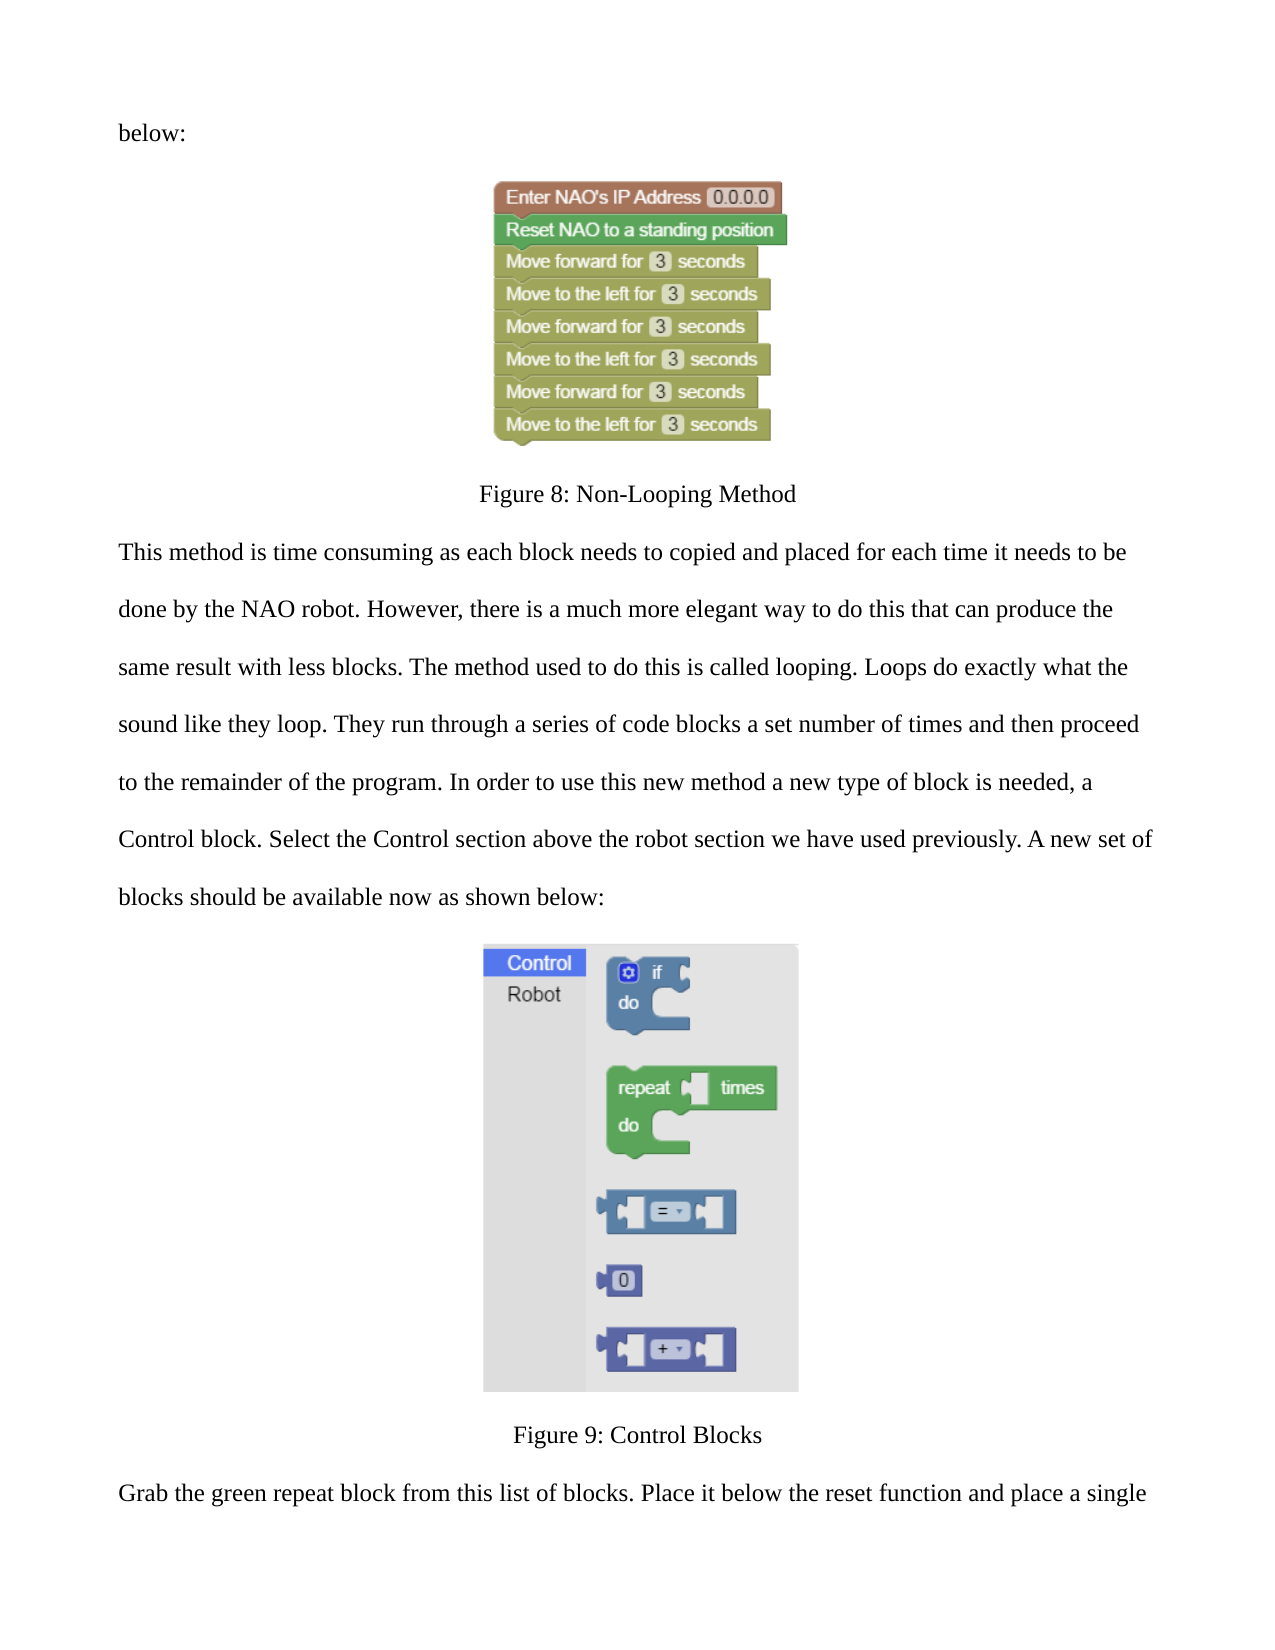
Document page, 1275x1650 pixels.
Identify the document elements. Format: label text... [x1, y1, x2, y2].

text Figure 9: Control Blocks [118, 939, 1157, 1449]
text Grab the green repeat block from this list of blocks. Place it below the reset function and place a single [118, 1478, 1157, 1507]
picture [485, 175, 791, 451]
text below: [118, 118, 1157, 147]
picture [476, 939, 799, 1392]
text This method is time consuming as each block needs to copied and placed for each time it needs to be done by the NAO robot. However, there is a much more elegant way to do this that can produce the same result with less blocks. The method used to do this is called looping. Loops do exactly what the sound like they loop. They run through a series of code blocks a set number of times and then proceed to the remainder of the program. In order to use this new method a new type of block is needed, a Control block. Select the Control section above the robot section we have used previously. A new set of blocks should be available now as shown below: [118, 537, 1157, 911]
text Figure 8: Non-Looping Method [118, 176, 1157, 508]
